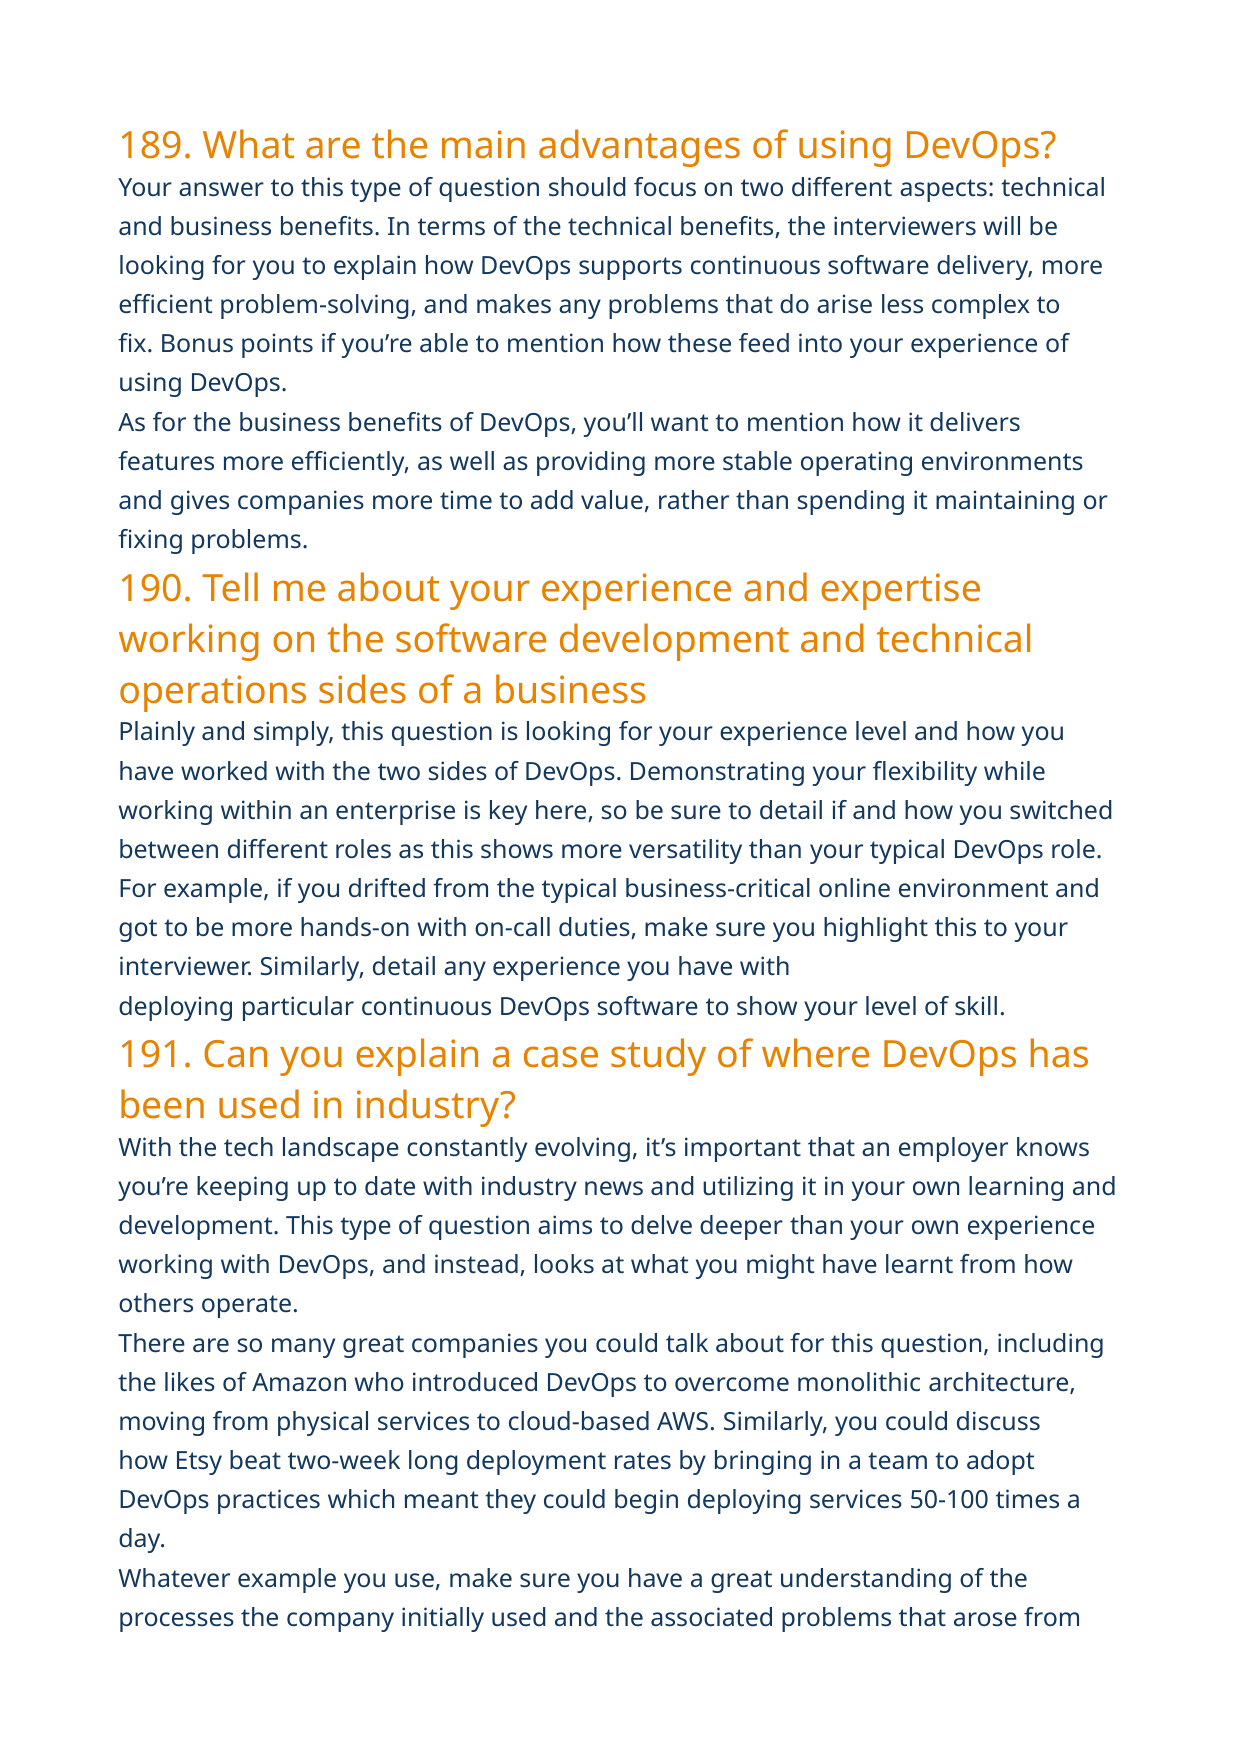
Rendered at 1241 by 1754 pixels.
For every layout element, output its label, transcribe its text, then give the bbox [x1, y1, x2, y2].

subtitle 190. Tell me about your experience and expertise working on the software development and technical operations sides of a business [118, 561, 1122, 714]
subtitle 189. What are the main advantages of using DevOps? [118, 118, 1122, 169]
text As for the business benefits of DevOps, you’ll want to mention how it delivers features more efficiently, as well as providing more stable operating environments and gives companies more time to add value, rather than spending it maintaining or fixing problems. [118, 404, 1122, 556]
text With the tech landscape constantly evolving, it’s important that an employer knows you’re keeping up to date with industry news and utilizing it in your own learning and development. This type of question aims to delve deeper than your own experience working with DevOps, and instead, looks at what you might have learnt from how others operate. [118, 1129, 1122, 1320]
subtitle 191. Can you explain a case study of where DevOps has been used in industry? [118, 1027, 1122, 1129]
text Your answer to this type of question should focus on two different aspects: technical and business benefits. In terms of the technical benefits, the interviewers will be looking for you to explain how DevOps supports continuous software delivery, more efficient problem-solving, and makes any problems that do arise less complex to fix. Bonus points if you’re able to mention how these feed into your experience of using DevOps. [118, 169, 1122, 399]
text Plainly and simply, this question is looking for your experience level and how you have worked with the two sides of DevOps. Demonstrating your flexibility while working within an enterprise is key here, so be sure to detail if and how you switched between different roles as this shows more versatility than your typical DevOps role. [118, 714, 1122, 866]
text Whatever example you use, make sure you have a great understanding of the processes the company initially used and the associated problems that arose from [118, 1560, 1122, 1633]
text For example, if you drifted from the typical business-critical online environment and got to be more hands-on with on-call duties, make sure you highlight this to your interviewer. Similarly, detail any experience you have with deploying particular continuous DevOps software to show your level of skill. [118, 871, 1122, 1022]
text There are so many great companies you could talk about for this question, including the likes of Amazon who introduced DevOps to overcome monolithic architecture, moving from physical services to cloud-based AWS. Similarly, you could discuss how Etsy beat two-week long deployment rates by bringing in a team to adopt DevOps practices which meant they could begin deploying services 50-100 times a day. [118, 1325, 1122, 1555]
